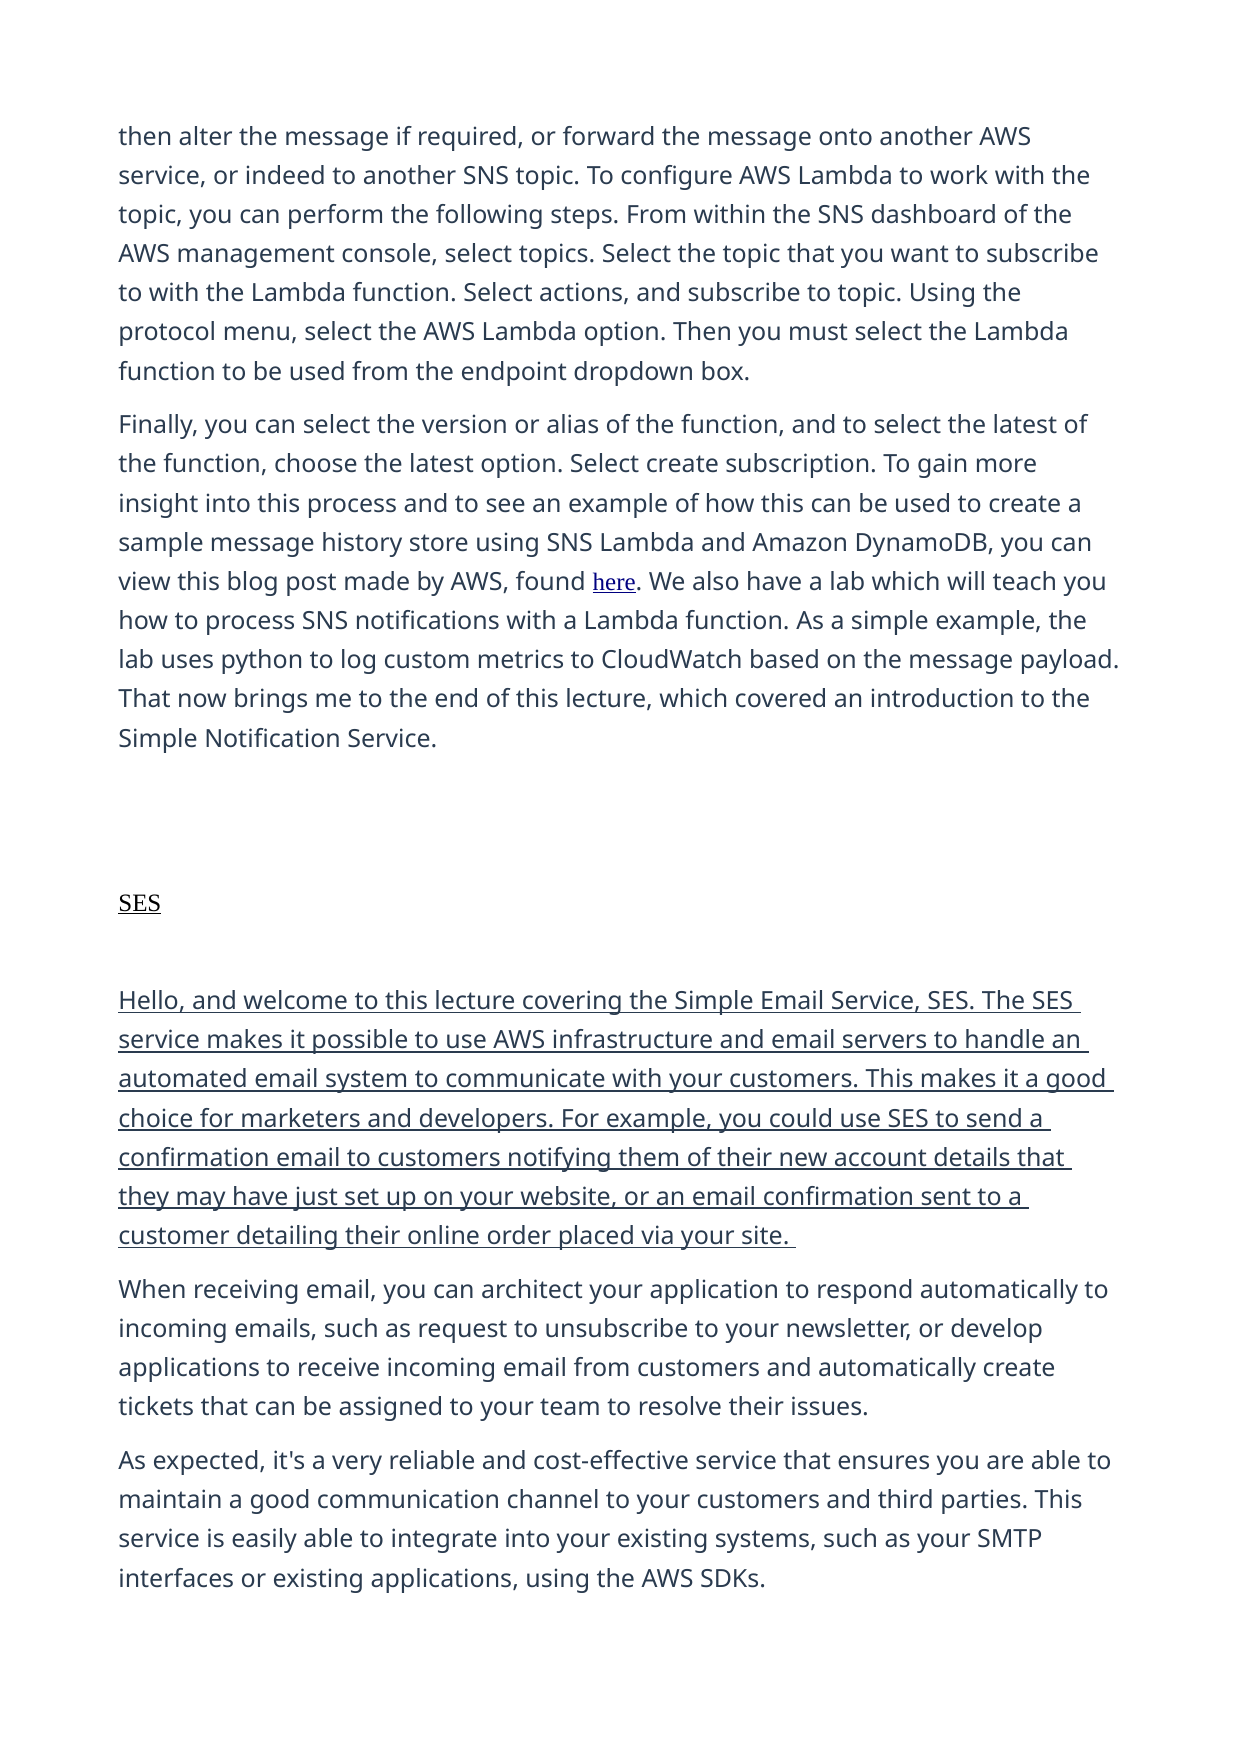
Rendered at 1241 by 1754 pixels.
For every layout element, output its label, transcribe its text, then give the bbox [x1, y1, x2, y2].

text When receiving email, you can architect your application to respond automatically to incoming emails, such as request to unsubscribe to your newsletter, or develop applications to receive incoming email from customers and automatically create tickets that can be assigned to your team to resolve their issues. [118, 1272, 1122, 1423]
text Hello, and welcome to this lecture covering the Simple Email Service, SES. The SES service makes it possible to use AWS infrastructure and email servers to handle an automated email system to communicate with your customers. This makes it a good choice for marketers and developers. For example, you could use SES to send a confirmation email to customers notifying them of their new account details that they may have just set up on your website, or an email confirmation sent to a customer detailing their online order placed via your site. [118, 983, 1122, 1252]
text As expected, it's a very reliable and cost-effective service that ensures you are able to maintain a good communication channel to your customers and third parties. This service is easily able to integrate into your existing systems, such as your SMTP interfaces or existing applications, using the AWS SDKs. [118, 1443, 1122, 1594]
text SES [118, 888, 1122, 916]
text then alter the message if required, or forward the message onto another AWS service, or indeed to another SNS topic. To configure AWS Lambda to work with the topic, you can perform the following steps. From within the SNS dashboard of the AWS management console, select topics. Select the topic that you want to subscribe to with the Lambda function. Select actions, and subscribe to topic. Using the protocol menu, select the AWS Lambda option. Then you must select the Lambda function to be used from the endpoint dropdown box. [118, 118, 1122, 387]
text Finally, you can select the version or alias of the function, and to select the latest of the function, choose the latest option. Select create subscription. To gain more insight into this process and to see an example of how this can be used to create a sample message history store using SNS Lambda and Amazon DynamoDB, you can view this blog post made by AWS, found here. We also have a lab which will teach you how to process SNS notifications with a Lambda function. As a simple example, the lab uses python to log custom metrics to CloudWatch based on the message payload. That now brings me to the end of this lecture, which covered an introduction to the Simple Notification Service. [118, 407, 1122, 754]
